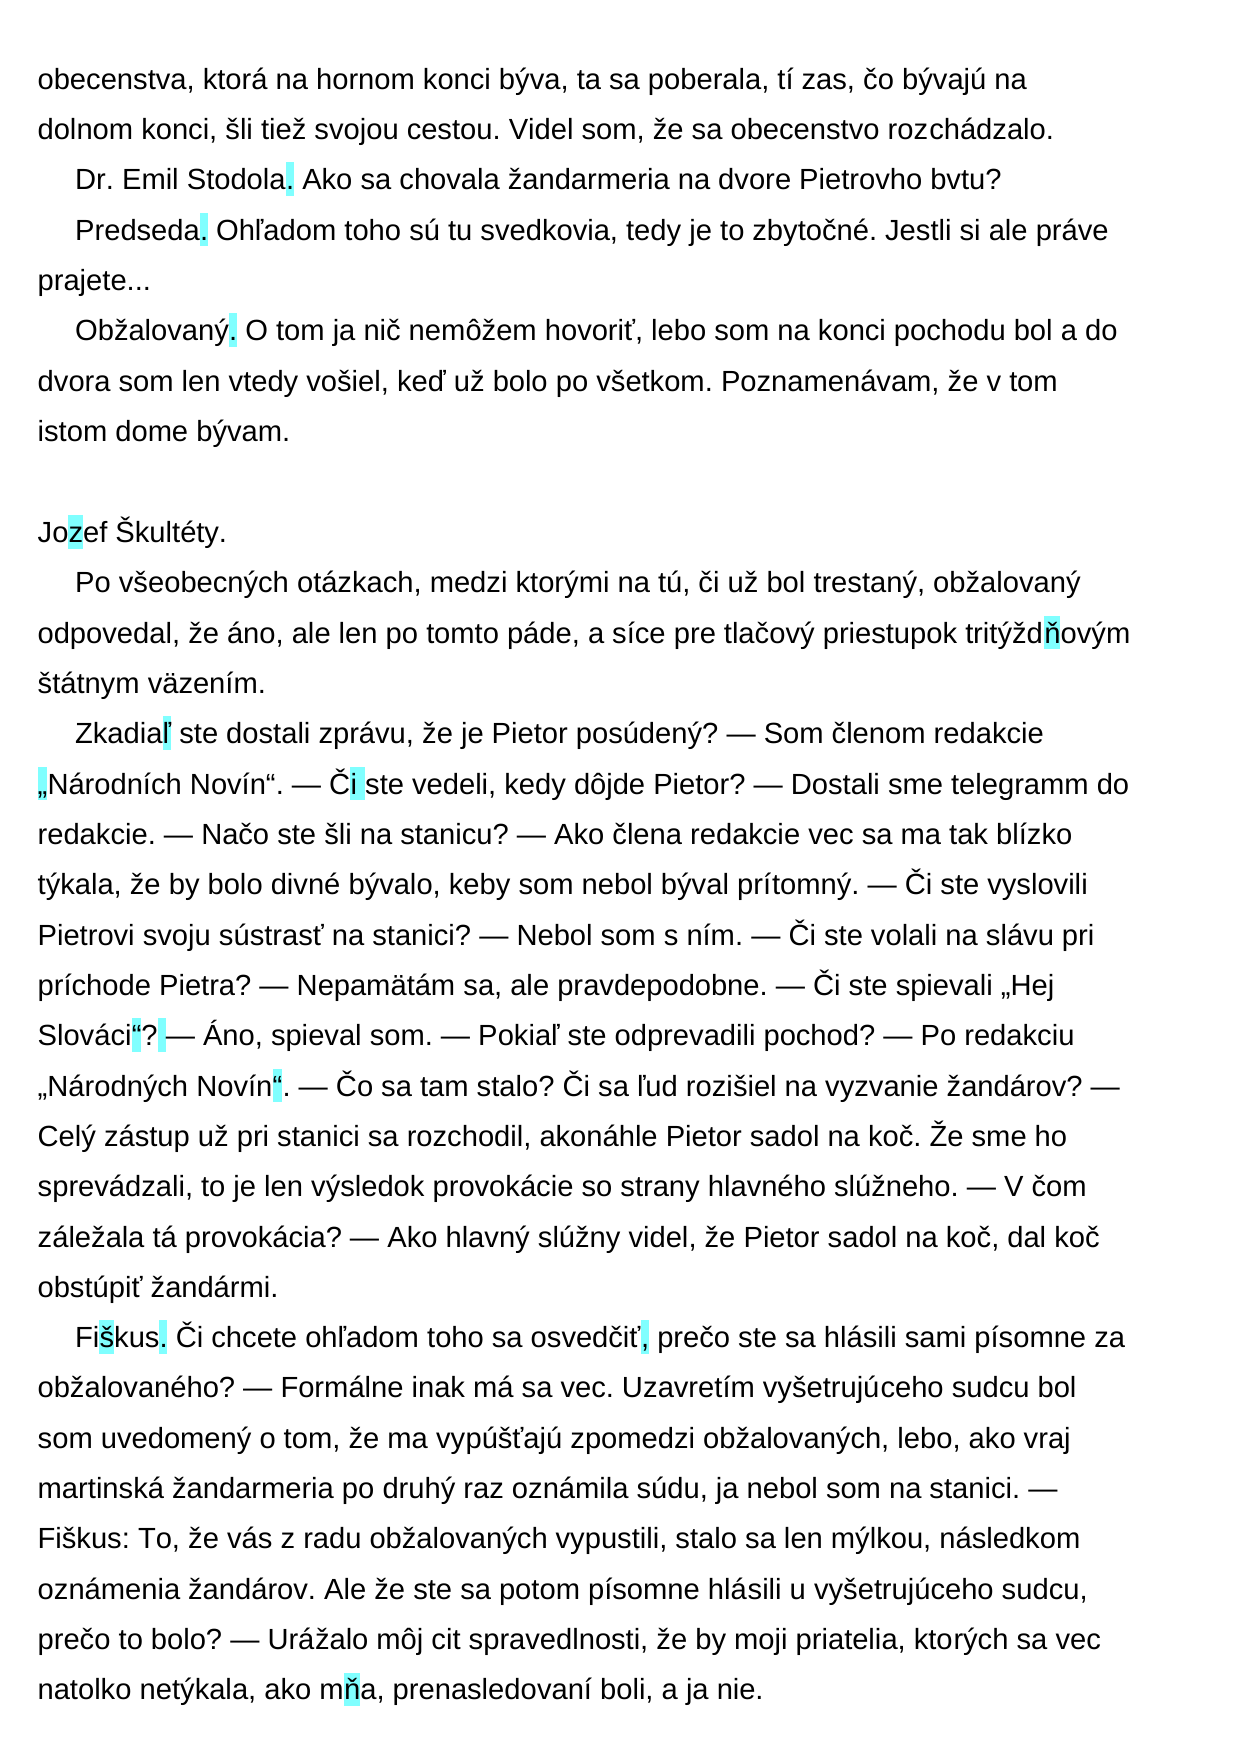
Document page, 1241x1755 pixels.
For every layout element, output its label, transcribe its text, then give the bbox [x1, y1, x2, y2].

text Predseda. Ohľadom toho sú tu svedkovia, tedy je to zbytočné. Jestli si ale práve prajete... [37, 213, 1130, 296]
text Dr. Emil Stodola. Ako sa chovala žandarmeria na dvore Pietrovho bvtu? [37, 162, 1130, 196]
text obecenstva, ktorá na hornom konci býva, ta sa poberala, tí zas, čo bývajú na dolnom konci, šli tiež svojou cestou. Videl som, že sa obecenstvo roz­chádzalo. [37, 62, 1130, 146]
text Zkadiaľ ste dostali zprávu, že je Pietor posúdený? — Som členom redakcie „Národních Novín“. — Či ste vedeli, kedy dôjde Pietor? — Dostali sme telegramm do redakcie. — Načo ste šli na stanicu? — Ako člena redakcie vec sa ma tak blízko týkala, že by bolo divné bývalo, keby som nebol býval prí­tomný. — Či ste vyslovili Pietrovi svoju sústrasť na stanici? — Nebol som s ním. — Či ste volali na slávu pri príchode Pietra? — Nepamätám sa, ale pravdepodobne. — Či ste spievali „Hej Slováci“? — Áno, spieval som. — Pokiaľ ste odprevadili pochod? — Po redakciu „Národných Novín“. — Čo sa tam stalo? Či sa ľud rozišiel na vyzvanie žandárov? — Celý zástup už pri stanici sa rozchodil, akonáhle Pietor sadol na koč. Že sme ho sprevádzali, to je len výsledok provokácie so strany hlavného slúžneho. — V čom záležala tá provokácia? — Ako hlavný slúžny videl, že Pietor sadol na koč, dal koč obstúpiť žandármi. [37, 716, 1130, 1303]
text Fiškus. Či chcete ohľadom toho sa osvedčiť, prečo ste sa hlásili sami písomne za obžalovaného? — Formálne inak má sa vec. Uzavretím vyšetrujú­ceho sudcu bol som uvedomený o tom, že ma vy­púšťajú zpomedzi obžalovaných, lebo, ako vraj mar­tinská žandarmeria po druhý raz oznámila súdu, ja nebol som na stanici. — Fiškus: To, že vás z radu obžalovaných vypustili, stalo sa len mýlkou, následkom oznámenia žandárov. Ale že ste sa potom písomne hlá­sili u vyšetrujúceho sudcu, prečo to bolo? — Urá­žalo môj cit spravedlnosti, že by moji priatelia, kto­rých sa vec natolko netýkala, ako mňa, prenasledo­vaní boli, a ja nie. [37, 1320, 1130, 1706]
text Jozef Škultéty. [37, 515, 1130, 549]
text Obžalovaný. O tom ja nič nemôžem hovoriť, lebo som na konci pochodu bol a do dvora som len vtedy vošiel, keď už bolo po všetkom. Poznamenávam, že v tom istom dome bývam. [37, 313, 1130, 447]
text Po všeobecných otázkach, medzi ktorými na tú, či už bol trestaný, obžalovaný odpovedal, že áno, ale len po tomto páde, a síce pre tlačový priestupok tritýždňovým štátnym väzením. [37, 566, 1130, 700]
